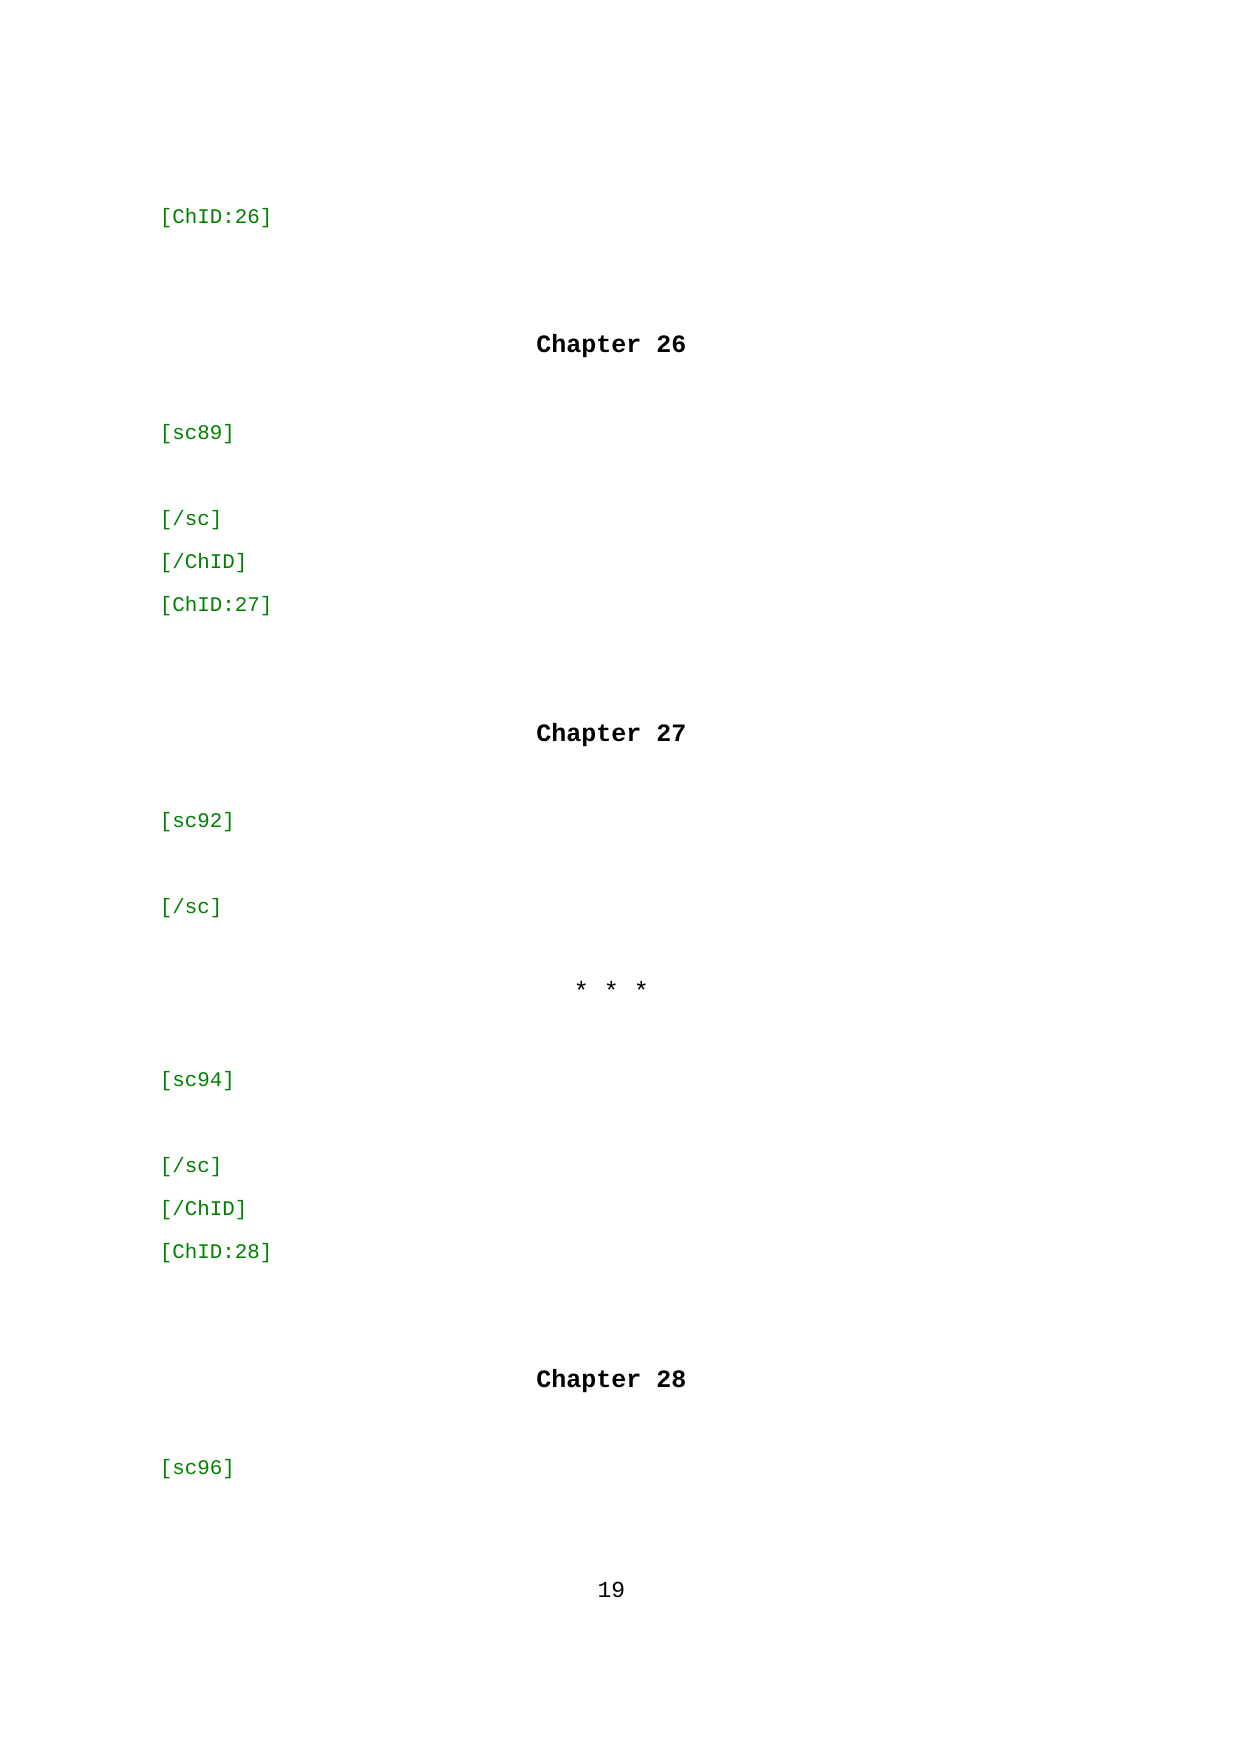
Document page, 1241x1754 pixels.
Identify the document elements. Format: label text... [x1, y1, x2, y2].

text [/sc] [159, 491, 1063, 534]
subtitle Chapter 27 [159, 706, 1063, 749]
text [ChID:27] [159, 577, 1063, 620]
text [/sc] [159, 1138, 1063, 1181]
text [sc96] [159, 1439, 1063, 1483]
text [/sc] [159, 879, 1063, 922]
text [/ChID] [159, 1181, 1063, 1224]
text [ChID:26] [159, 189, 1063, 232]
text [ChID:28] [159, 1224, 1063, 1267]
subtitle Chapter 28 [159, 1353, 1063, 1396]
text [sc94] [159, 1051, 1063, 1094]
text [sc89] [159, 404, 1063, 448]
text [sc92] [159, 793, 1063, 836]
subtitle Chapter 26 [159, 318, 1063, 361]
text [/ChID] [159, 534, 1063, 577]
subtitle * * * [159, 965, 1063, 1008]
